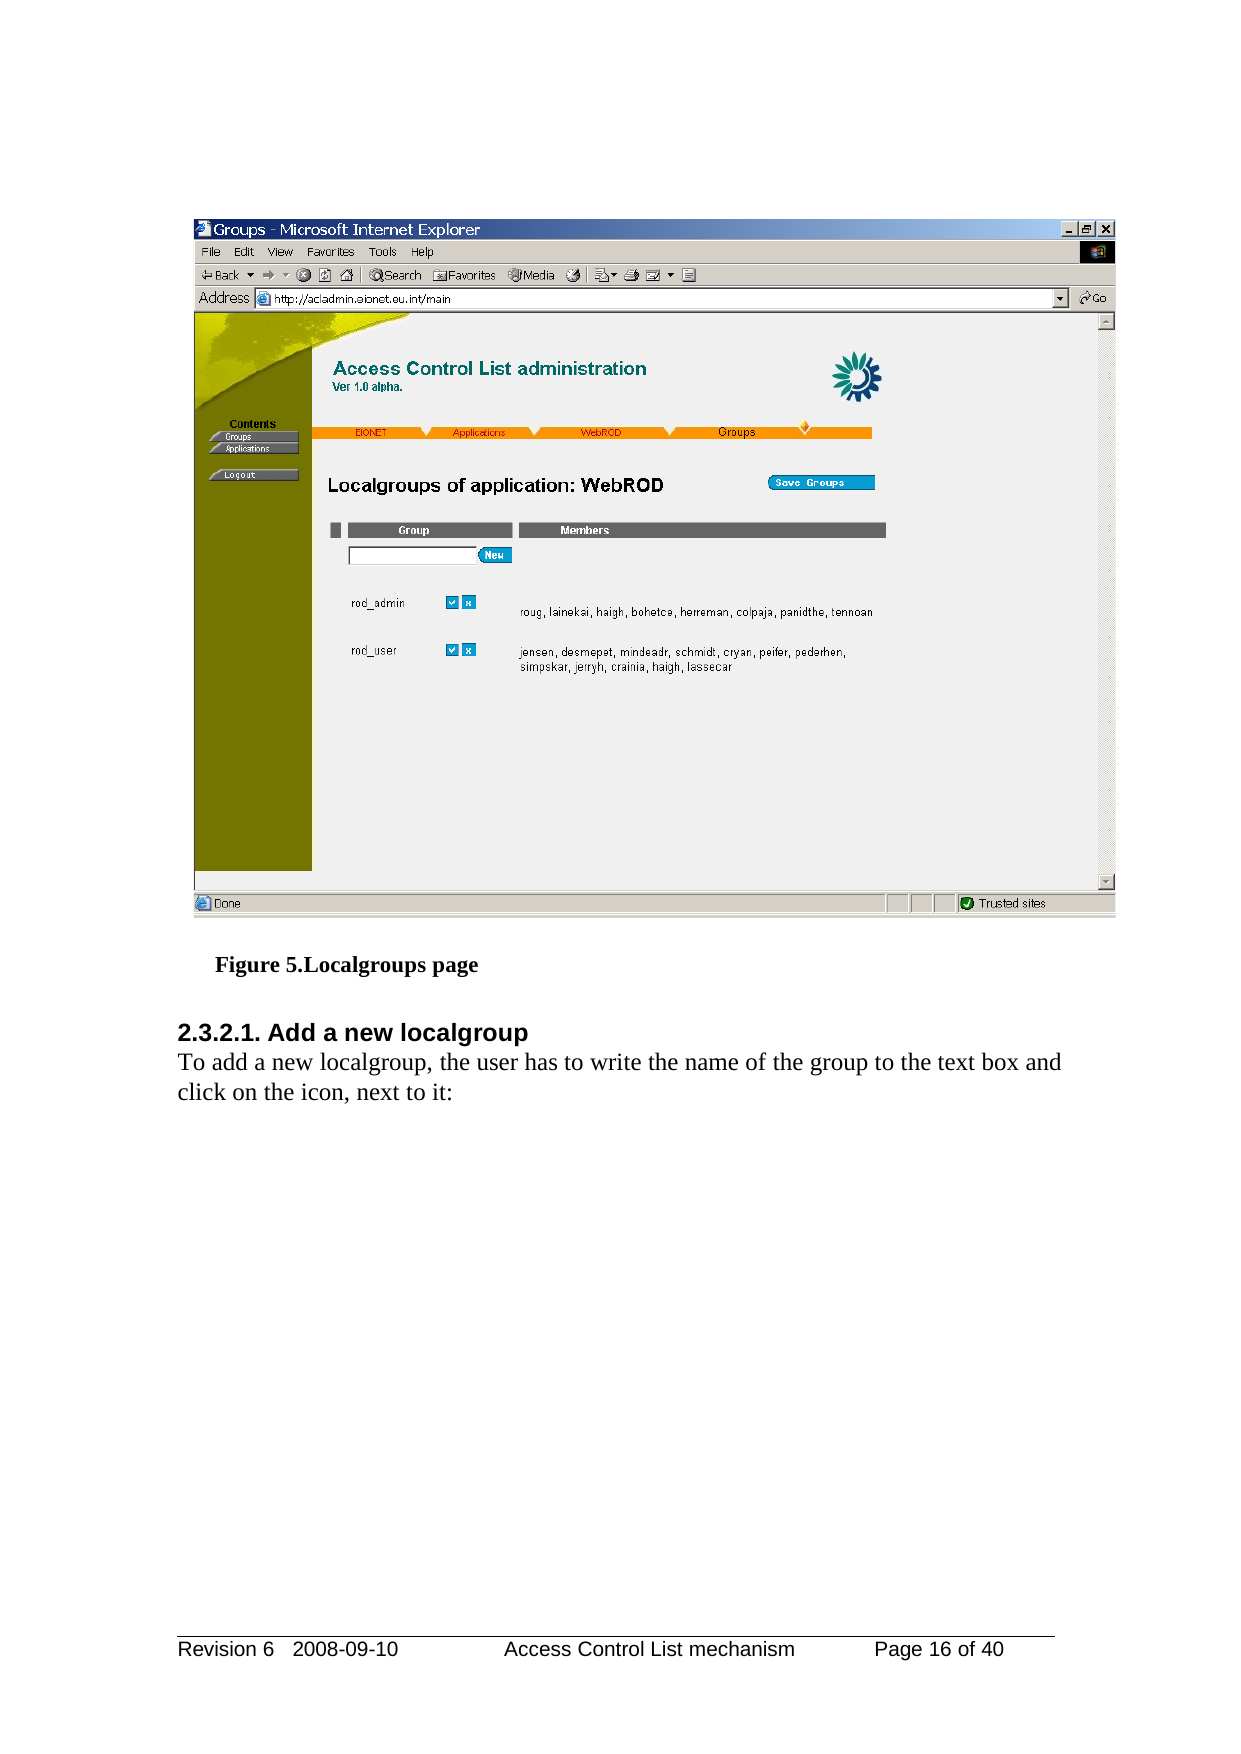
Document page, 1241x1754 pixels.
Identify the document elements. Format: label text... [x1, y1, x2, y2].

list Localgroups page [215, 951, 1092, 977]
text To add a new localgroup, the user has to write the name of the group to the text box and click on the icon, next to it: [177, 1047, 1092, 1105]
picture [193, 219, 1116, 918]
subtitle Add a new localgroup [177, 1018, 1092, 1047]
